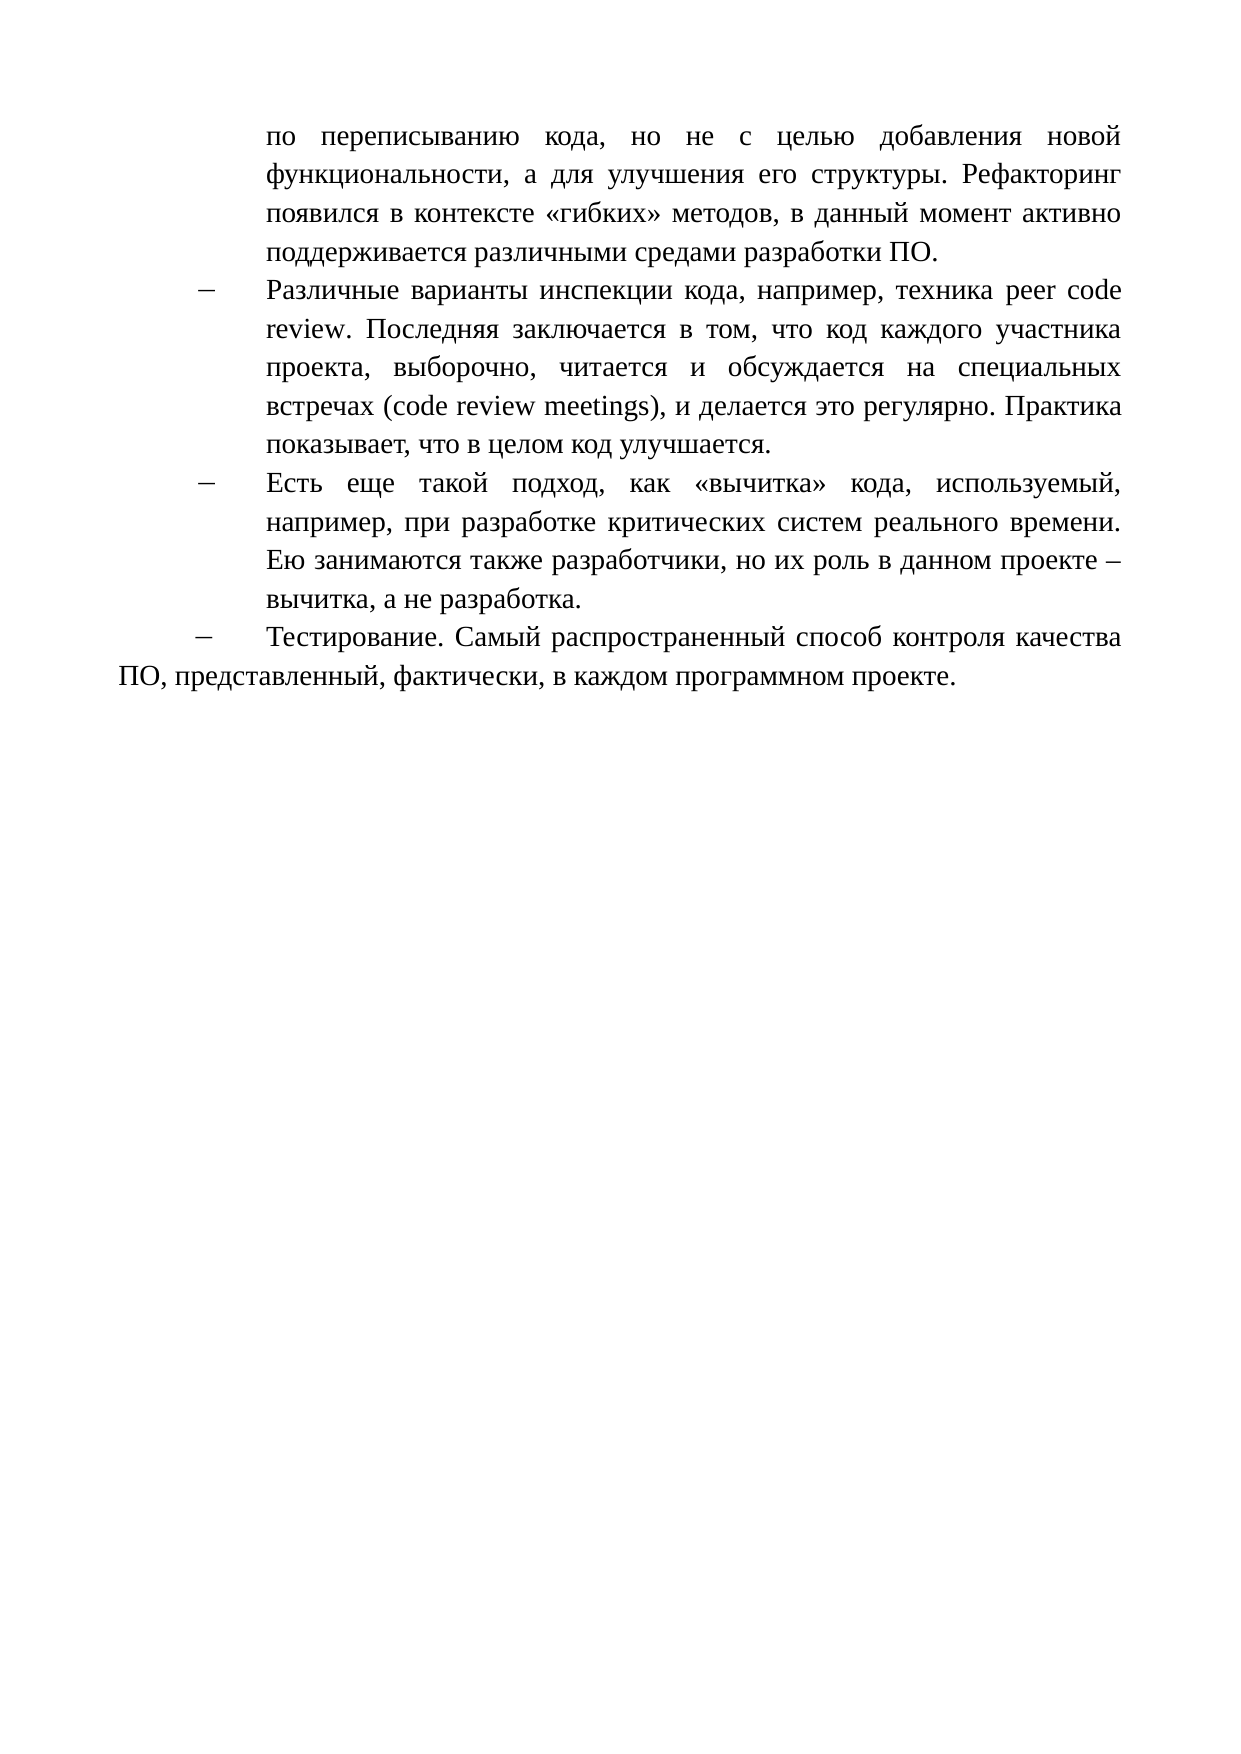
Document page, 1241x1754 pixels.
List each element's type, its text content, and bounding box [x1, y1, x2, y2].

list Различные варианты инспекции кода, например, техника peer code review. Последняя заключается в том, что код каждого участника проекта, выборочно, читается и обсуждается на специальных встречах (code review meetings), и делается это регулярно. Практика показывает, что в целом код улучшается. [195, 272, 1122, 460]
list Тестирование. Самый распространенный способ контроля качества ПО, представленный, фактически, в каждом программном проекте. [118, 619, 1122, 692]
list по переписыванию кода, но не с целью добавления новой функциональности, а для улучшения его структуры. Рефакторинг появился в контексте «гибких» методов, в данный момент активно поддерживается различными средами разработки ПО. [195, 118, 1122, 267]
list Есть еще такой подход, как «вычитка» кода, используемый, например, при разработке критических систем реального времени. Ею занимаются также разработчики, но их роль в данном проекте – вычитка, а не разработка. [195, 465, 1122, 614]
